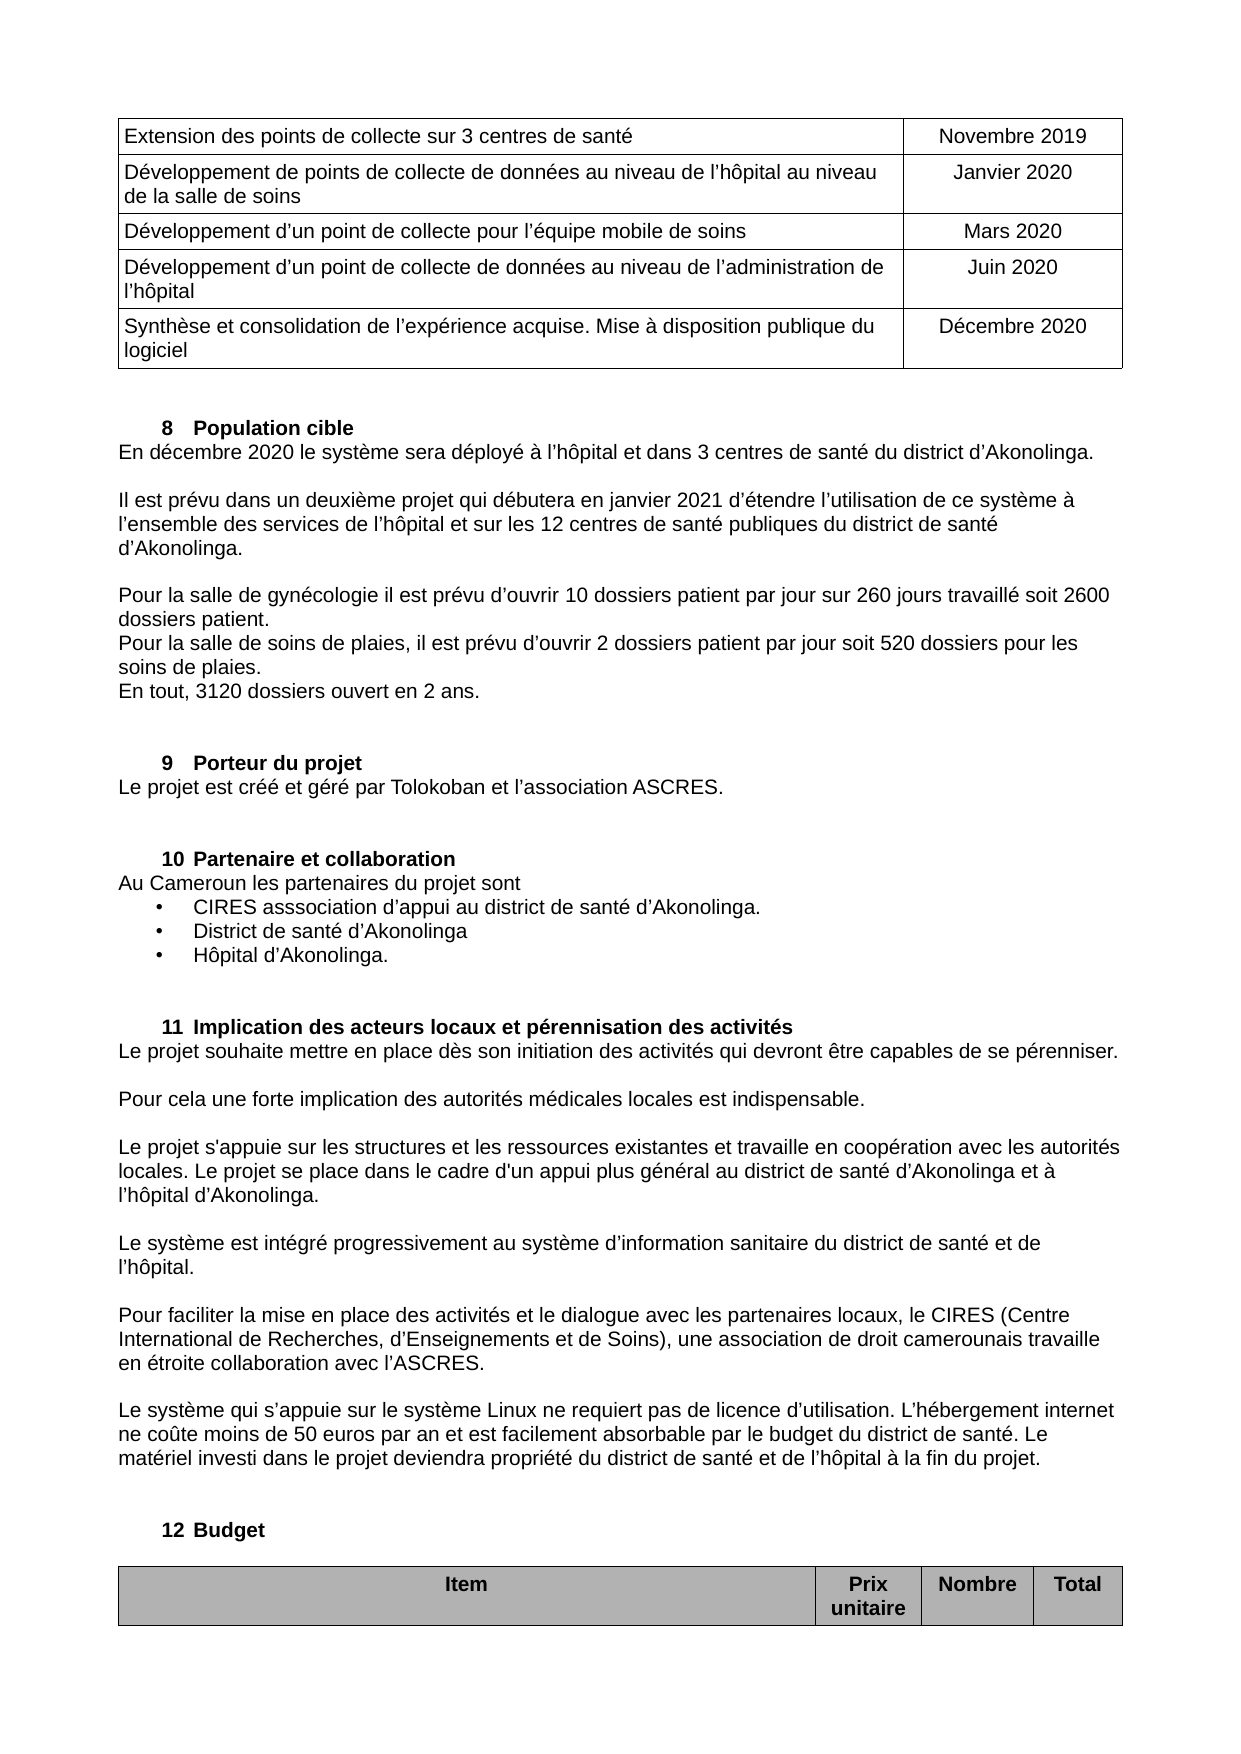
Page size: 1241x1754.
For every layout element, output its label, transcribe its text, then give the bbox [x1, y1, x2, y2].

table_cell Mars 2020 [904, 214, 1122, 249]
list Population cible [156, 416, 1122, 439]
text Le système qui s’appuie sur le système Linux ne requiert pas de licence d’utilisation. L’hébergement internet ne coûte moins de 50 euros par an et est facilement absorbable par le budget du district de santé. Le matériel investi dans le projet deviendra propriété du district de santé et de l’hôpital à la fin du projet. [118, 1398, 1122, 1470]
text Il est prévu dans un deuxième projet qui débutera en janvier 2021 d’étendre l’utilisation de ce système à l’ensemble des services de l’hôpital et sur les 12 centres de santé publiques du district de santé d’Akonolinga. [118, 487, 1122, 559]
list District de santé d’Akonolinga [156, 919, 1122, 943]
table_header Total [1034, 1567, 1122, 1625]
text Pour cela une forte implication des autorités médicales locales est indispensable. [118, 1087, 1122, 1111]
table_header Nombre [922, 1567, 1033, 1625]
list Budget [156, 1518, 1122, 1542]
table_cell Développement d’un point de collecte pour l’équipe mobile de soins [119, 214, 903, 249]
list Implication des acteurs locaux et pérennisation des activités [156, 1015, 1122, 1039]
list CIRES asssociation d’appui au district de santé d’Akonolinga. [156, 895, 1122, 919]
text Le système est intégré progressivement au système d’information sanitaire du district de santé et de l’hôpital. [118, 1231, 1122, 1278]
text Le projet souhaite mettre en place dès son initiation des activités qui devront être capables de se pérenniser. [118, 1039, 1122, 1063]
list Hôpital d’Akonolinga. [156, 943, 1122, 967]
table_cell Extension des points de collecte sur 3 centres de santé [119, 119, 903, 154]
table_cell Juin 2020 [904, 250, 1122, 308]
table_cell Développement de points de collecte de données au niveau de l’hôpital au niveau de la salle de soins [119, 155, 903, 213]
table_cell Novembre 2019 [904, 119, 1122, 154]
text Pour la salle de gynécologie il est prévu d’ouvrir 10 dossiers patient par jour sur 260 jours travaillé soit 2600 dossiers patient. [118, 583, 1122, 631]
text Pour faciliter la mise en place des activités et le dialogue avec les partenaires locaux, le CIRES (Centre International de Recherches, d’Enseignements et de Soins), une association de droit camerounais travaille en étroite collaboration avec l’ASCRES. [118, 1302, 1122, 1374]
table_header Item [119, 1567, 815, 1625]
table_cell Développement d’un point de collecte de données au niveau de l’administration de l’hôpital [119, 250, 903, 308]
table_cell Décembre 2020 [904, 309, 1122, 368]
list Porteur du projet [156, 751, 1122, 775]
text Le projet est créé et géré par Tolokoban et l’association ASCRES. [118, 775, 1122, 799]
text Le projet s'appuie sur les structures et les ressources existantes et travaille en coopération avec les autorités locales. Le projet se place dans le cadre d'un appui plus général au district de santé d’Akonolinga et à l’hôpital d’Akonolinga. [118, 1135, 1122, 1207]
table_cell Synthèse et consolidation de l’expérience acquise. Mise à disposition publique du logiciel [119, 309, 903, 368]
text En tout, 3120 dossiers ouvert en 2 ans. [118, 679, 1122, 703]
table_header Prix unitaire [816, 1567, 921, 1625]
table_cell Janvier 2020 [904, 155, 1122, 213]
text Au Cameroun les partenaires du projet sont [118, 871, 1122, 895]
text En décembre 2020 le système sera déployé à l’hôpital et dans 3 centres de santé du district d’Akonolinga. [118, 439, 1122, 463]
text Pour la salle de soins de plaies, il est prévu d’ouvrir 2 dossiers patient par jour soit 520 dossiers pour les soins de plaies. [118, 631, 1122, 679]
list Partenaire et collaboration [156, 847, 1122, 871]
